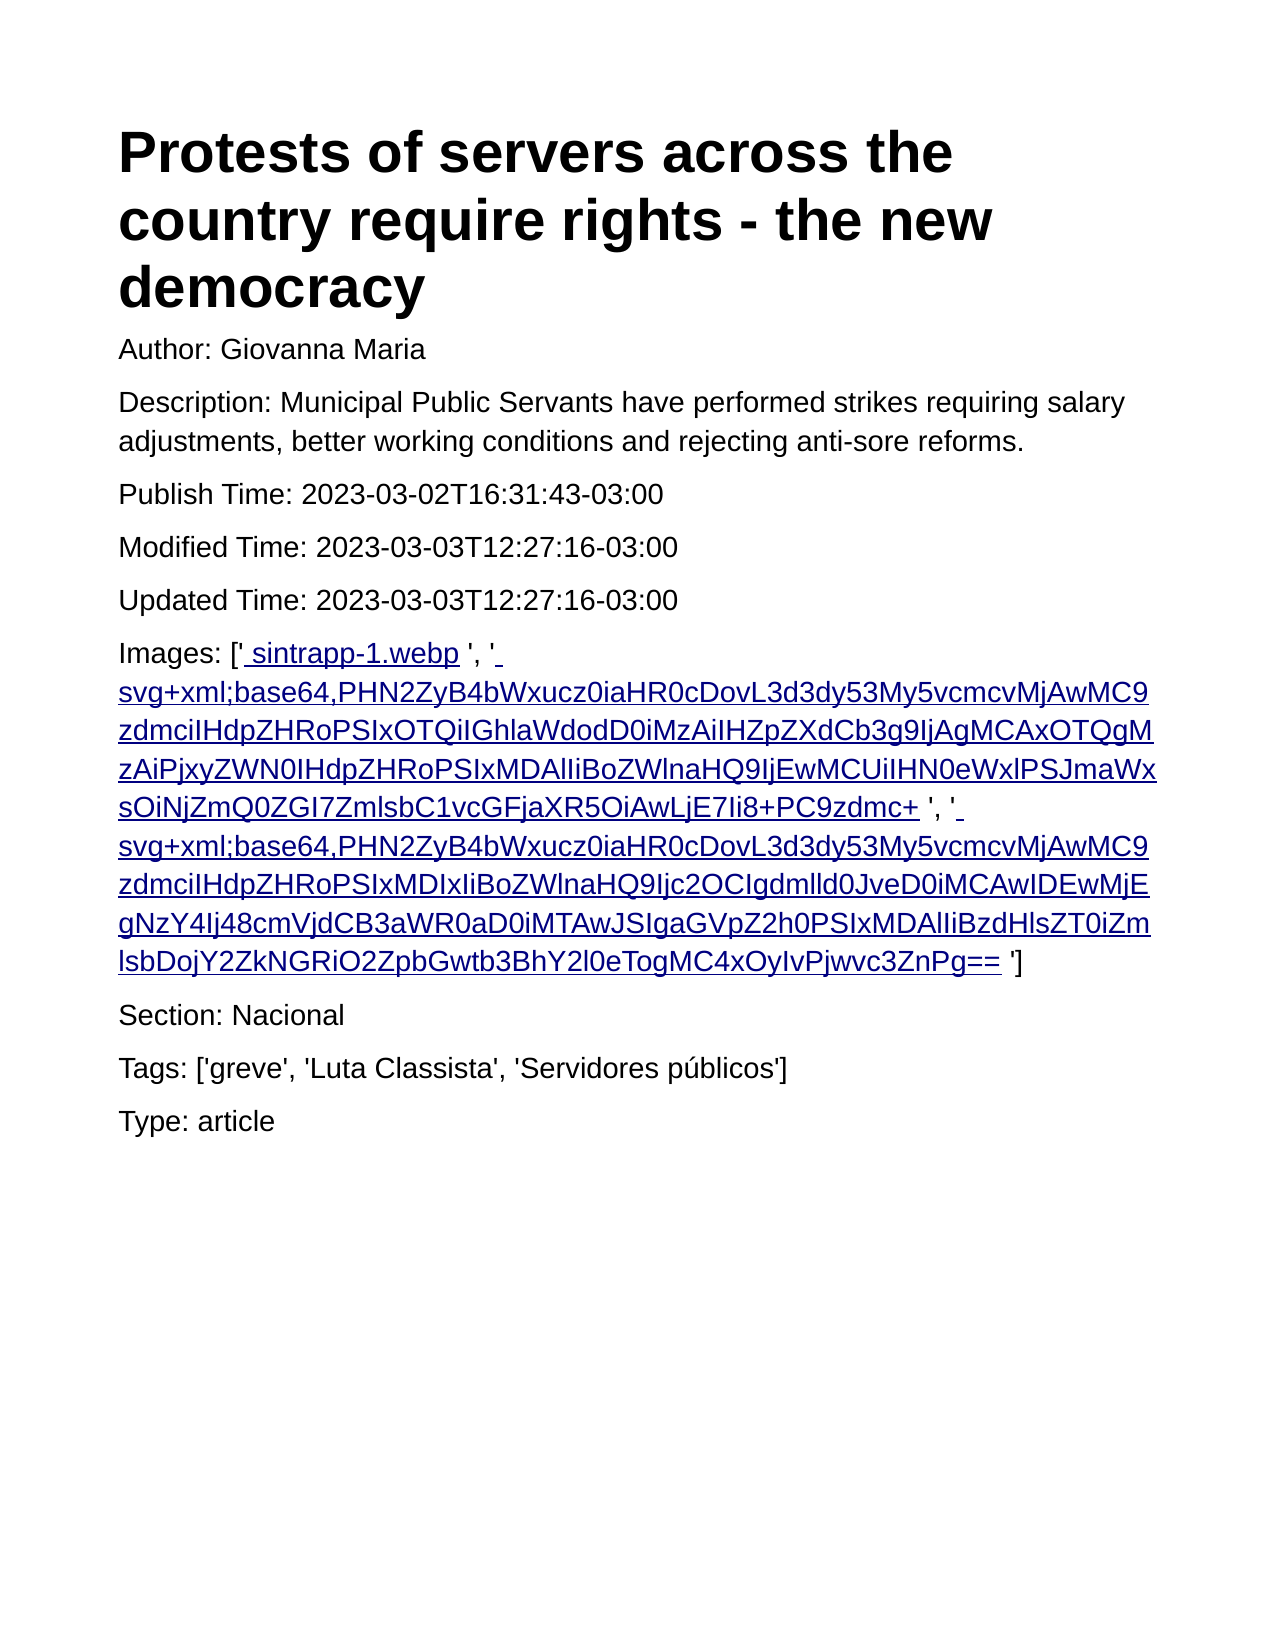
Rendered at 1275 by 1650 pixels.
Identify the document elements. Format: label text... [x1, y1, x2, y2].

text sOiNjZmQ0ZGI7ZmlsbC1vcGFjaXR5OiAwLjE7Ii8+PC9zdmc+ ', ' svg+xml;base64,PHN2ZyB4bWxucz0iaHR0cDovL3d3dy53My5vcmcvMjAwMC9zdmciIHdpZHRoPSIxMDIxIiBoZWlnaHQ9Ijc2OCIgdmlld0JveD0iMCAwIDEwMjEgNzY4Ij48cmVjdCB3aWR0aD0iMTAwJSIgaGVpZ2h0PSIxMDAlIiBzdHlsZT0iZmlsbDojY2ZkNGRiO2ZpbGwtb3BhY2l0eTogMC4xOyIvPjwvc3ZnPg== '] [118, 783, 1157, 978]
text Description: Municipal Public Servants have performed strikes requiring salary adjustments, better working conditions and rejecting anti-sore reforms. [118, 385, 1157, 457]
text Tags: ['greve', 'Luta Classista', 'Servidores públicos'] [118, 1051, 1157, 1084]
text Images: [' sintrapp-1.webp ', ' svg+xml;base64,PHN2ZyB4bWxucz0iaHR0cDovL3d3dy53My5vcmcvMjAwMC9zdmciIHdpZHRoPSIxOTQiIGhlaWdodD0iMzAiIHZpZXdCb3g9IjAgMCAxOTQgMzAiPjxyZWN0IHdpZHRoPSIxMDAlIiBoZWlnaHQ9IjEwMCUiIHN0eWxlPSJmaWx [118, 636, 1157, 781]
subtitle Protests of servers across the country require rights - the new democracy [118, 118, 1157, 319]
text Author: Giovanna Maria [118, 332, 1157, 365]
text Type: article [118, 1104, 1157, 1137]
text Updated Time: 2023-03-03T12:27:16-03:00 [118, 583, 1157, 616]
text Modified Time: 2023-03-03T12:27:16-03:00 [118, 530, 1157, 563]
text Section: Nacional [118, 997, 1157, 1031]
text Publish Time: 2023-03-02T16:31:43-03:00 [118, 477, 1157, 510]
